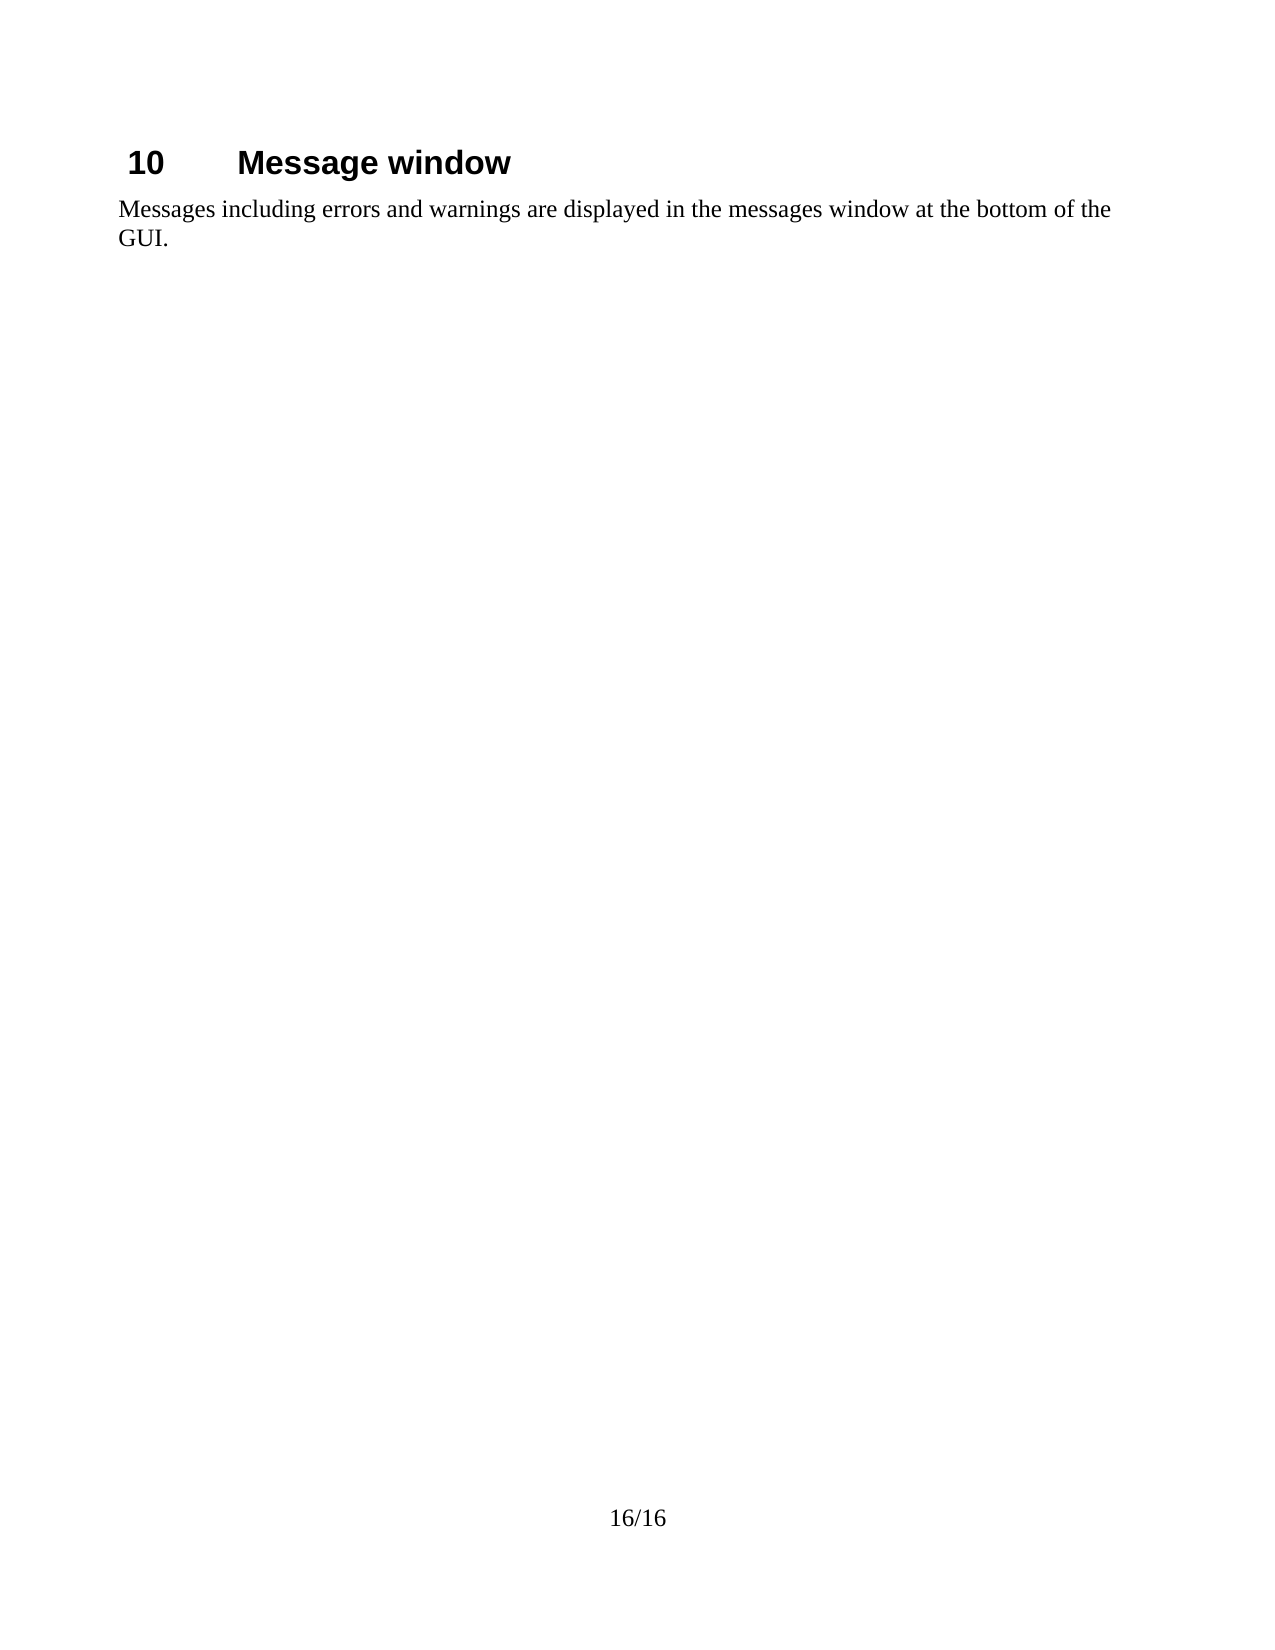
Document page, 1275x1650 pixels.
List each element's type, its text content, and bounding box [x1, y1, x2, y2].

subtitle Message window [118, 143, 1157, 182]
text Messages including errors and warnings are displayed in the messages window at the bottom of the GUI. [118, 194, 1157, 252]
